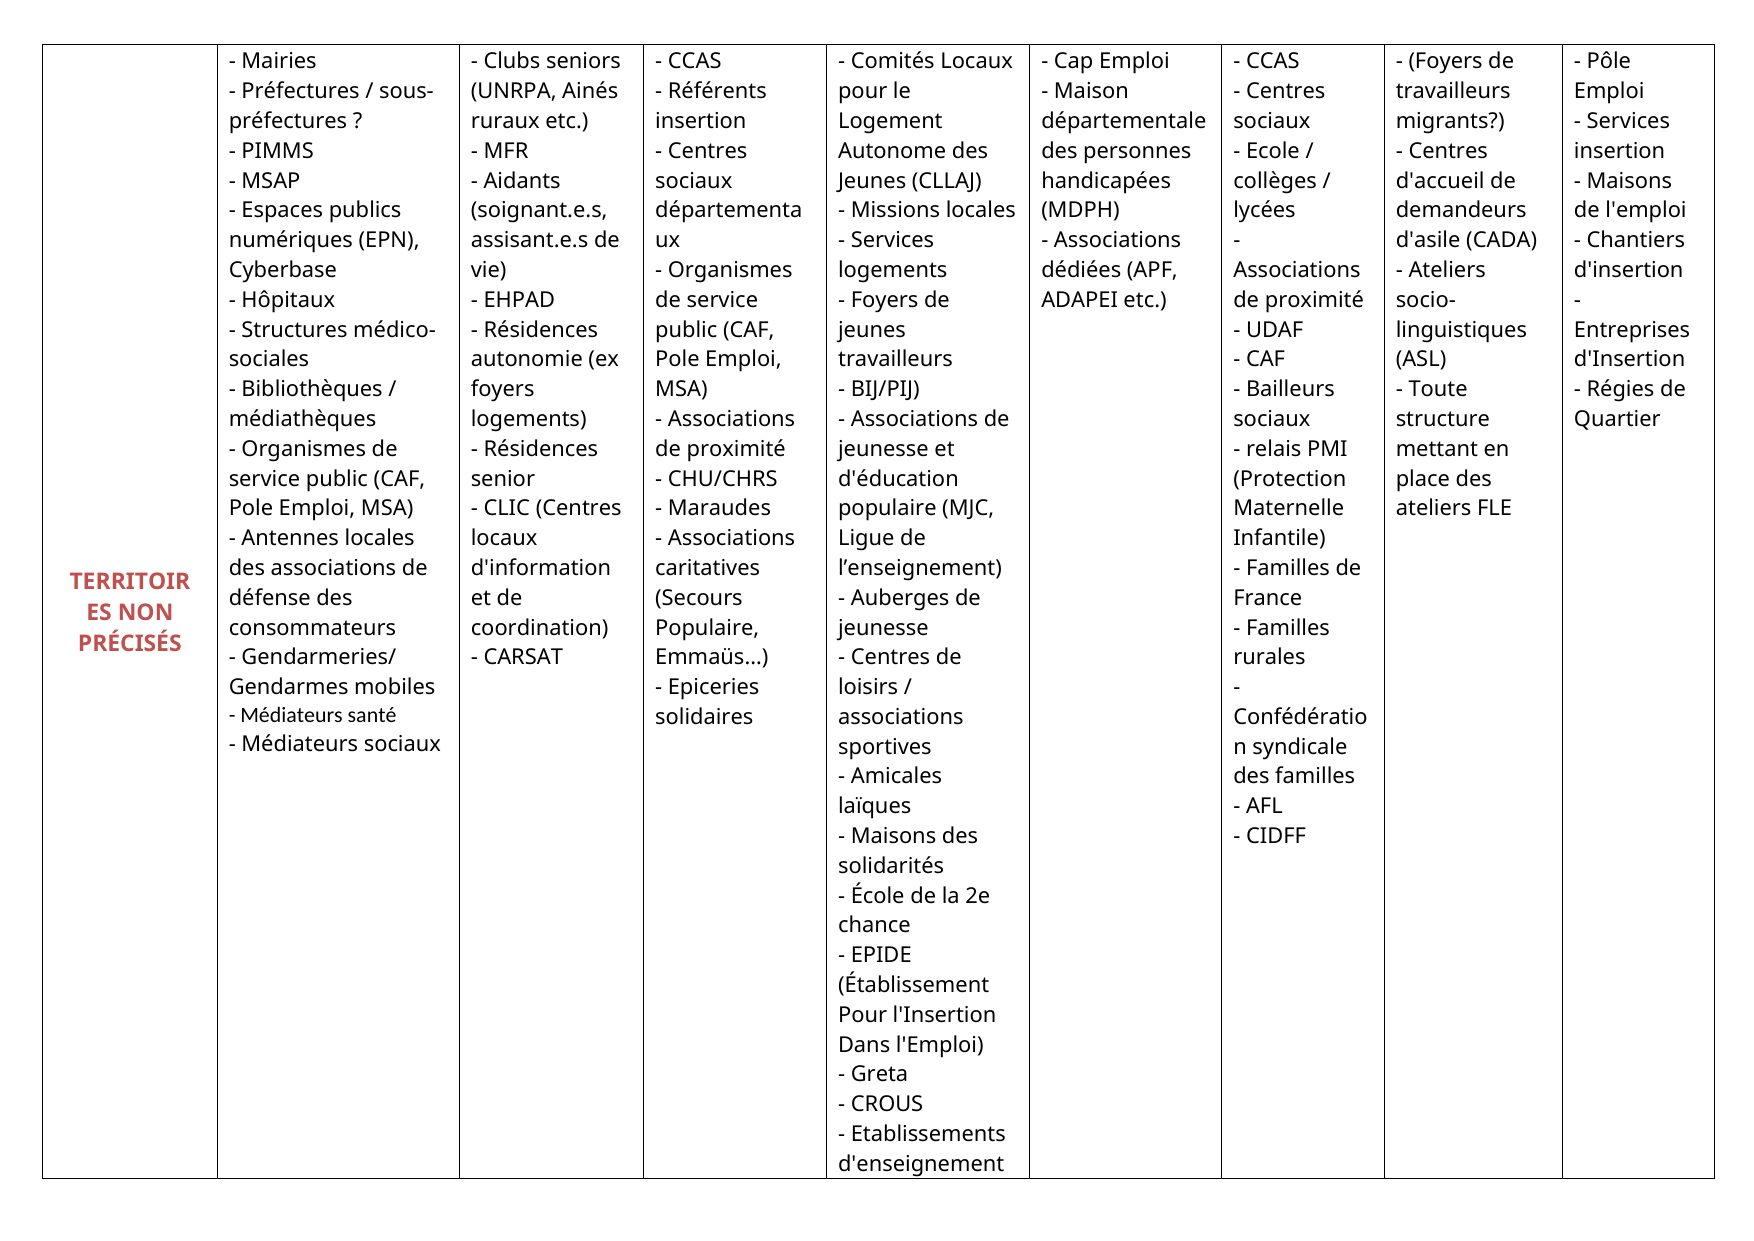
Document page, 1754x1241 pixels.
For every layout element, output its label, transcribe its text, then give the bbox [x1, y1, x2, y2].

table_cell - Comités Locaux pour le Logement Autonome des Jeunes (CLLAJ) - Missions locales - Services logements - Foyers de jeunes travailleurs - BIJ/PIJ) - Associations de jeunesse et d'éducation populaire (MJC, Ligue de l’enseignement) - Auberges de jeunesse - Centres de loisirs / associations sportives - Amicales laïques - Maisons des solidarités - École de la 2e chance - EPIDE (Établissement Pour l'Insertion Dans l'Emploi) - Greta - CROUS - Etablissements d'enseignement [827, 45, 1029, 1177]
table_cell - Pôle Emploi - Services insertion - Maisons de l'emploi - Chantiers d'insertion - Entreprises d'Insertion - Régies de Quartier [1563, 45, 1714, 1177]
table_cell - (Foyers de travailleurs migrants?) - Centres d'accueil de demandeurs d'asile (CADA) - Ateliers socio-linguistiques (ASL) - Toute structure mettant en place des ateliers FLE [1385, 45, 1562, 1177]
table_cell TERRITOIRES NON PRÉCISÉS [43, 45, 217, 1177]
table_cell - CCAS - Centres sociaux - Ecole / collèges / lycées - Associations de proximité - UDAF - CAF - Bailleurs sociaux - relais PMI (Protection Maternelle Infantile) - Familles de France - Familles rurales - Confédération syndicale des familles - AFL - CIDFF [1222, 45, 1384, 1177]
table_cell - Cap Emploi - Maison départementale des personnes handicapées (MDPH) - Associations dédiées (APF, ADAPEI etc.) [1030, 45, 1221, 1177]
table_cell - Clubs seniors (UNRPA, Ainés ruraux etc.) - MFR - Aidants (soignant.e.s, assisant.e.s de vie) - EHPAD - Résidences autonomie (ex foyers logements) - Résidences senior - CLIC (Centres locaux d'information et de coordination) - CARSAT [460, 45, 643, 1177]
table_cell - Mairies - Préfectures / sous-préfectures ? - PIMMS - MSAP - Espaces publics numériques (EPN), Cyberbase - Hôpitaux - Structures médico-sociales - Bibliothèques / médiathèques - Organismes de service public (CAF, Pole Emploi, MSA) - Antennes locales des associations de défense des consommateurs - Gendarmeries/ Gendarmes mobiles - Médiateurs santé - Médiateurs sociaux [218, 45, 459, 1177]
table_cell - CCAS - Référents insertion - Centres sociaux départementaux - Organismes de service public (CAF, Pole Emploi, MSA) - Associations de proximité - CHU/CHRS - Maraudes - Associations caritatives (Secours Populaire, Emmaüs…) - Epiceries solidaires [644, 45, 826, 1177]
